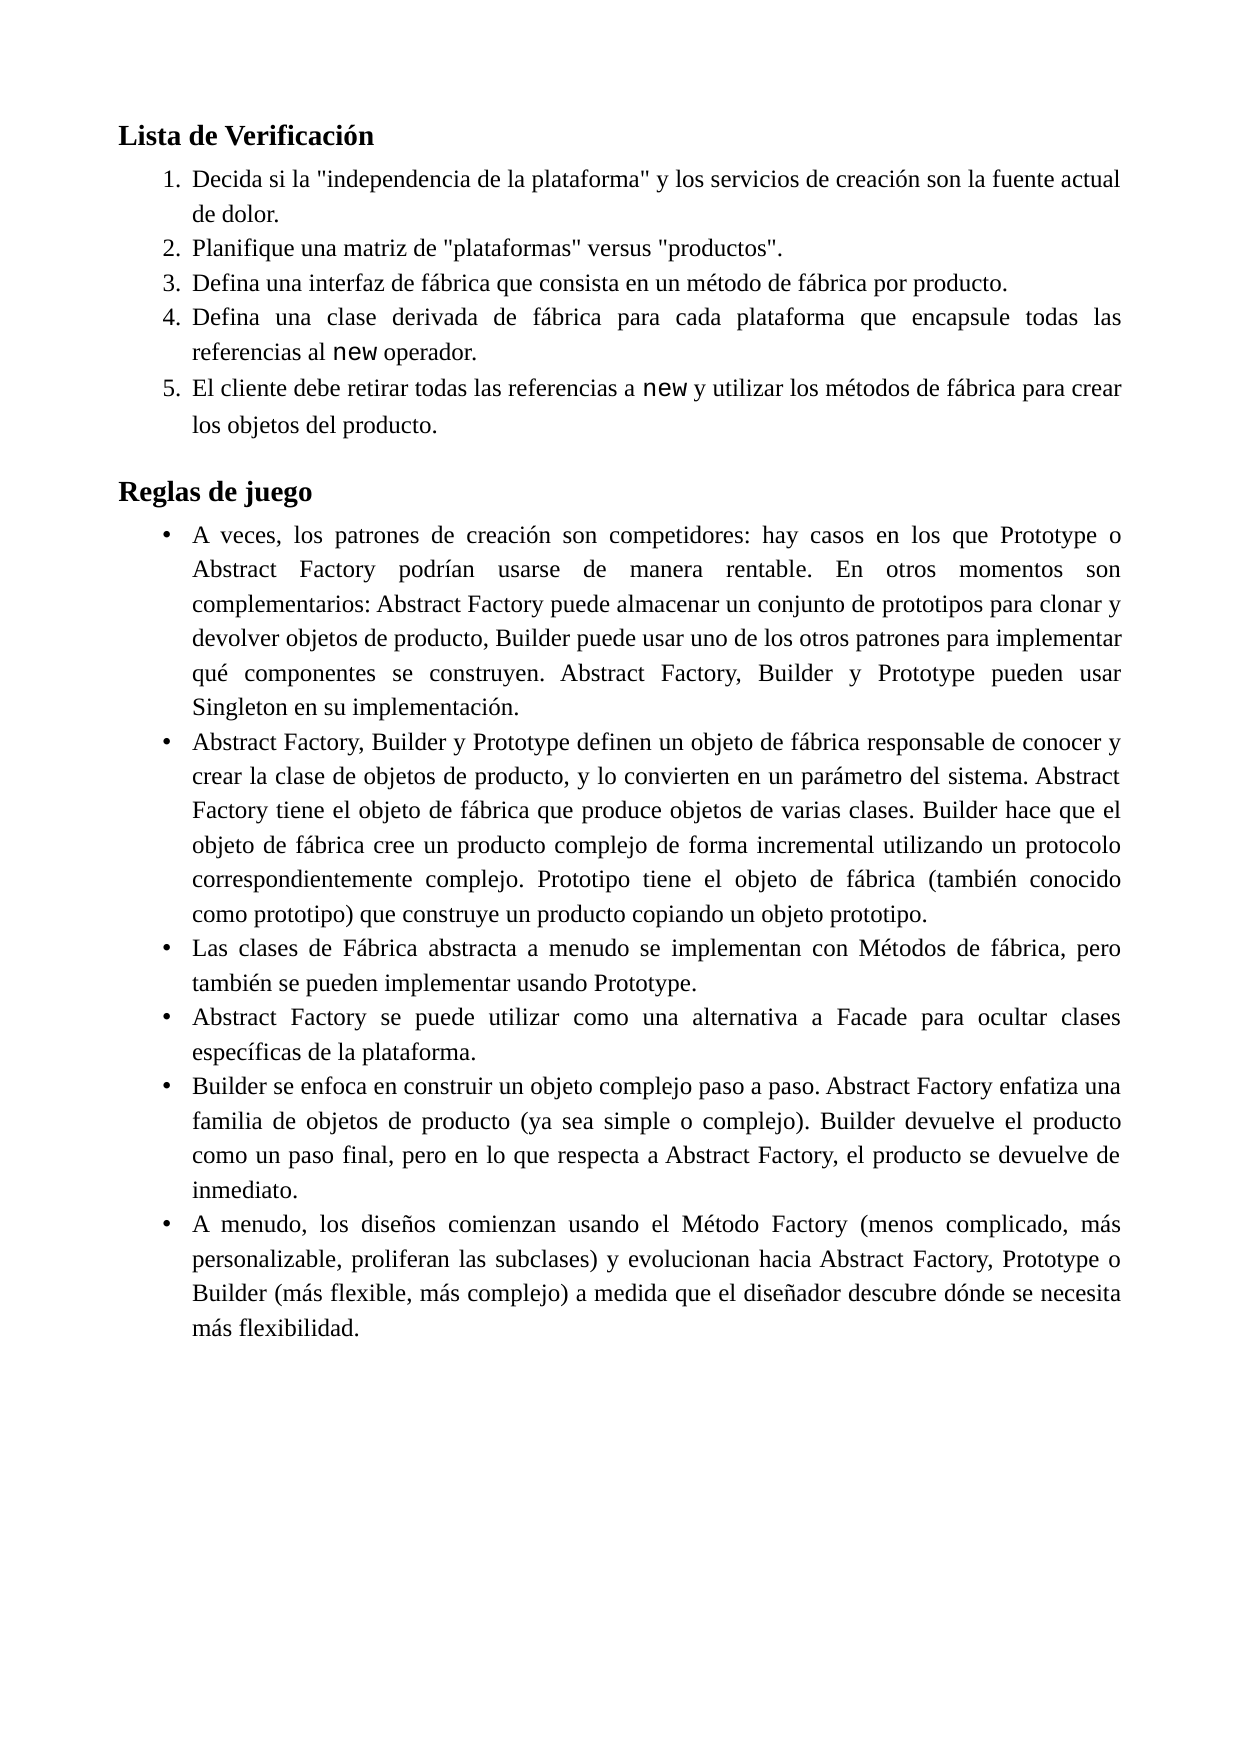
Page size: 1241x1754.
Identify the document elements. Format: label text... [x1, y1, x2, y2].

list A veces, los patrones de creación son competidores: hay casos en los que Prototype o Abstract Factory podrían usarse de manera rentable. En otros momentos son complementarios: Abstract Factory puede almacenar un conjunto de prototipos para clonar y devolver objetos de producto, Builder puede usar uno de los otros patrones para implementar qué componentes se construyen. Abstract Factory, Builder y Prototype pueden usar Singleton en su implementación. [162, 520, 1122, 721]
list Abstract Factory se puede utilizar como una alternativa a Facade para ocultar clases específicas de la plataforma. [162, 1002, 1122, 1066]
subtitle Lista de Verificación [118, 118, 1122, 152]
list A menudo, los diseños comienzan usando el Método Factory (menos complicado, más personalizable, proliferan las subclases) y evolucionan hacia Abstract Factory, Prototype o Builder (más flexible, más complejo) a medida que el diseñador descubre dónde se necesita más flexibilidad. [162, 1209, 1122, 1342]
subtitle Reglas de juego [118, 474, 1122, 507]
list El cliente debe retirar todas las referencias a new y utilizar los métodos de fábrica para crear los objetos del producto. [162, 373, 1122, 439]
list Builder se enfoca en construir un objeto complejo paso a paso. Abstract Factory enfatiza una familia de objetos de producto (ya sea simple o complejo). Builder devuelve el producto como un paso final, pero en lo que respecta a Abstract Factory, el producto se devuelve de inmediato. [162, 1071, 1122, 1204]
list Abstract Factory, Builder y Prototype definen un objeto de fábrica responsable de conocer y crear la clase de objetos de producto, y lo convierten en un parámetro del sistema. Abstract Factory tiene el objeto de fábrica que produce objetos de varias clases. Builder hace que el objeto de fábrica cree un producto complejo de forma incremental utilizando un protocolo correspondientemente complejo. Prototipo tiene el objeto de fábrica (también conocido como prototipo) que construye un producto copiando un objeto prototipo. [162, 727, 1122, 928]
list Las clases de Fábrica abstracta a menudo se implementan con Métodos de fábrica, pero también se pueden implementar usando Prototype. [162, 933, 1122, 997]
list Defina una clase derivada de fábrica para cada plataforma que encapsule todas las referencias al new operador. [162, 302, 1122, 367]
list Planifique una matriz de "plataformas" versus "productos". [162, 233, 1122, 262]
list Defina una interfaz de fábrica que consista en un método de fábrica por producto. [162, 268, 1122, 296]
list Decida si la "independencia de la plataforma" y los servicios de creación son la fuente actual de dolor. [162, 164, 1122, 227]
